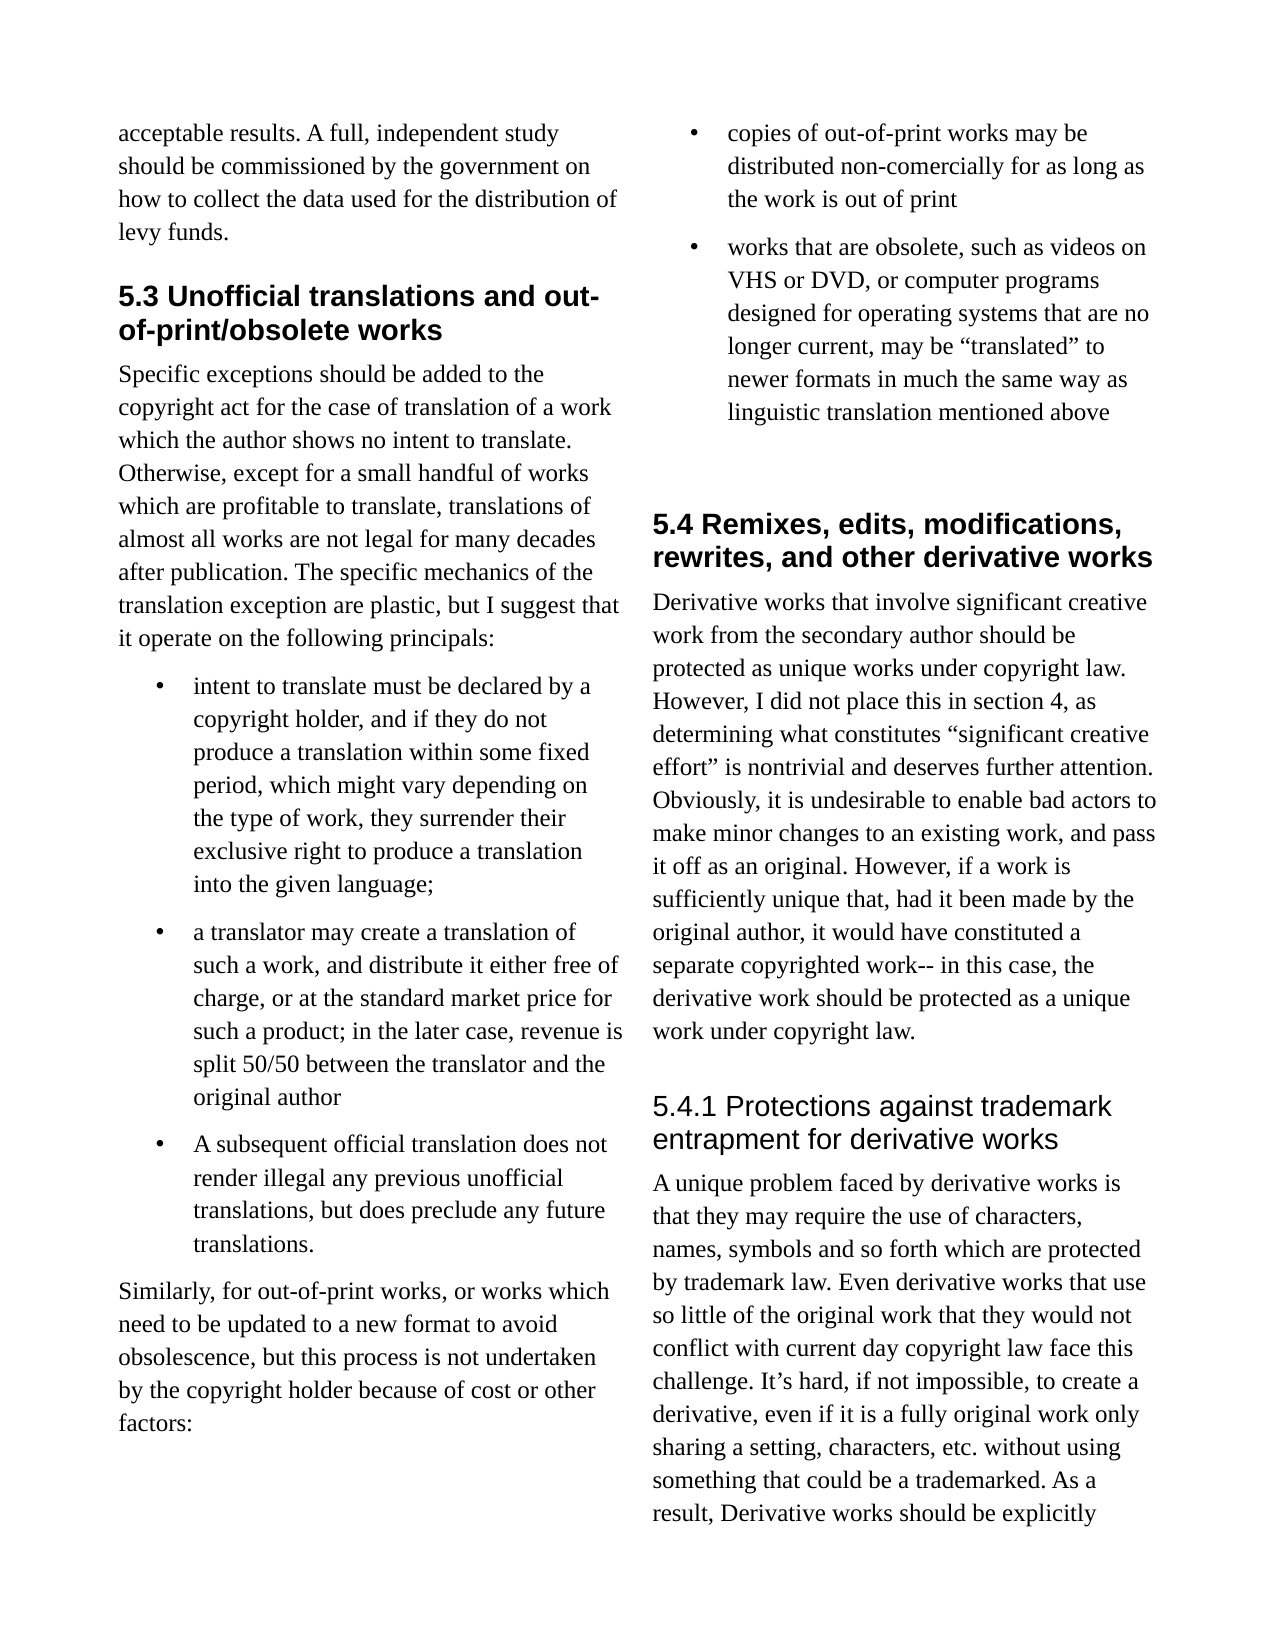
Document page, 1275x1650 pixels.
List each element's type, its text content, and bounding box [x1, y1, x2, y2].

subtitle 5.4 Remixes, edits, modifications, rewrites, and other derivative works [652, 507, 1157, 574]
list intent to translate must be declared by a copyright holder, and if they do not produce a translation within some fixed period, which might vary depending on the type of work, they surrender their exclusive right to produce a translation into the given language; [156, 671, 623, 898]
text Specific exceptions should be added to the copyright act for the case of translation of a work which the author shows no intent to translate. Otherwise, except for a small handful of works which are profitable to translate, translations of almost all works are not legal for many decades after publication. The specific mechanics of the translation exception are plastic, but I suggest that it operate on the following principals: [118, 359, 623, 652]
list copies of out-of-print works may be distributed non-comercially for as long as the work is out of print [690, 118, 1157, 213]
subtitle 5.4.1 Protections against trademark entrapment for derivative works [652, 1088, 1157, 1156]
list a translator may create a translation of such a work, and distribute it either free of charge, or at the standard market price for such a product; in the later case, revenue is split 50/50 between the translator and the original author [156, 917, 623, 1111]
subtitle 5.3 Unofficial translations and out-of-print/obsolete works [118, 279, 623, 347]
text acceptable results. A full, independent study should be commissioned by the government on how to collect the data used for the distribution of levy funds. [118, 118, 623, 246]
text Similarly, for out-of-print works, or works which need to be updated to a new format to avoid obsolescence, but this process is not undertaken by the copyright holder because of cost or other factors: [118, 1276, 623, 1437]
list A subsequent official translation does not render illegal any previous unofficial translations, but does preclude any future translations. [156, 1129, 623, 1257]
text A unique problem faced by derivative works is that they may require the use of characters, names, symbols and so forth which are protected by trademark law. Even derivative works that use so little of the original work that they would not conflict with current day copyright law face this challenge. It’s hard, if not impossible, to create a derivative, even if it is a fully original work only sharing a setting, characters, etc. without using something that could be a trademarked. As a result, Derivative works should be explicitly [652, 1168, 1157, 1527]
text Derivative works that involve significant creative work from the secondary author should be protected as unique works under copyright law. However, I did not place this in section 4, as determining what constitutes “significant creative effort” is nontrivial and deserves further attention. Obviously, it is undesirable to enable bad actors to make minor changes to an existing work, and pass it off as an original. However, if a work is sufficiently unique that, had it been made by the original author, it would have constituted a separate copyrighted work-- in this case, the derivative work should be protected as a unique work under copyright law. [652, 587, 1157, 1045]
list works that are obsolete, such as videos on VHS or DVD, or computer programs designed for operating systems that are no longer current, may be “translated” to newer formats in much the same way as linguistic translation mentioned above [690, 232, 1157, 426]
